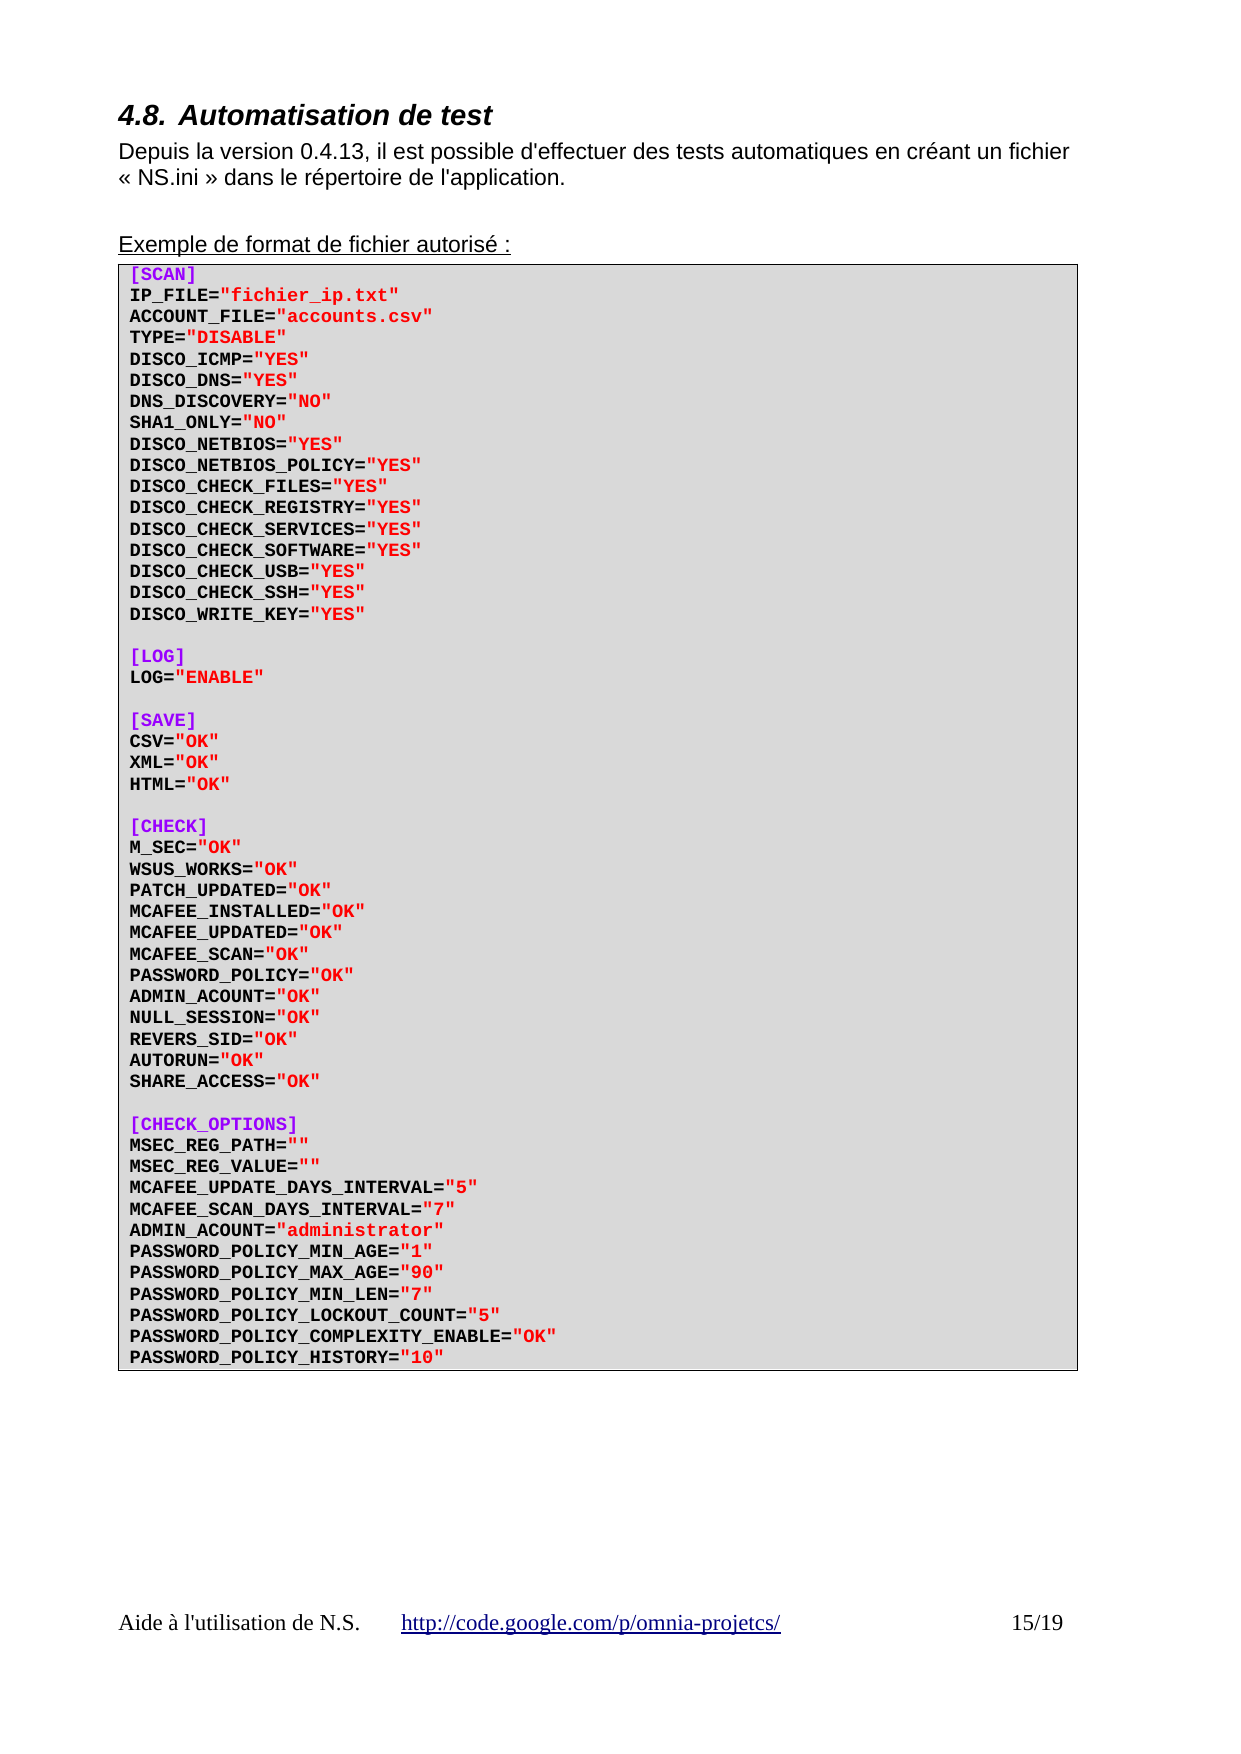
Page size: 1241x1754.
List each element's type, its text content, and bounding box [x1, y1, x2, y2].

text Exemple de format de fichier autorisé : [118, 231, 1122, 258]
subtitle Automatisation de test [118, 98, 1122, 132]
table_header [SCAN] IP_FILE="fichier_ip.txt" ACCOUNT_FILE="accounts.csv" TYPE="DISABLE" DISCO_ICMP="YES" DISCO_DNS="YES" DNS_DISCOVERY="NO" SHA1_ONLY="NO" DISCO_NETBIOS="YES" DISCO_NETBIOS_POLICY="YES" DISCO_CHECK_FILES="YES" DISCO_CHECK_REGISTRY="YES" DISCO_CHECK_SERVICES="YES" DISCO_CHECK_SOFTWARE="YES" DISCO_CHECK_USB="YES" DISCO_CHECK_SSH="YES" DISCO_WRITE_KEY="YES" [LOG] LOG="ENABLE" [SAVE] CSV="OK" XML="OK" HTML="OK" [CHECK] M_SEC="OK" WSUS_WORKS="OK" PATCH_UPDATED="OK" MCAFEE_INSTALLED="OK" MCAFEE_UPDATED="OK" MCAFEE_SCAN="OK" PASSWORD_POLICY="OK" ADMIN_ACOUNT="OK" NULL_SESSION="OK" REVERS_SID="OK" AUTORUN="OK" SHARE_ACCESS="OK" [CHECK_OPTIONS] MSEC_REG_PATH="" MSEC_REG_VALUE="" MCAFEE_UPDATE_DAYS_INTERVAL="5" MCAFEE_SCAN_DAYS_INTERVAL="7" ADMIN_ACOUNT="administrator" PASSWORD_POLICY_MIN_AGE="1" PASSWORD_POLICY_MAX_AGE="90" PASSWORD_POLICY_MIN_LEN="7" PASSWORD_POLICY_LOCKOUT_COUNT="5" PASSWORD_POLICY_COMPLEXITY_ENABLE="OK" PASSWORD_POLICY_HISTORY="10" [119, 265, 1077, 1369]
text Depuis la version 0.4.13, il est possible d'effectuer des tests automatiques en créant un fichier « NS.ini » dans le répertoire de l'application. [118, 138, 1122, 191]
